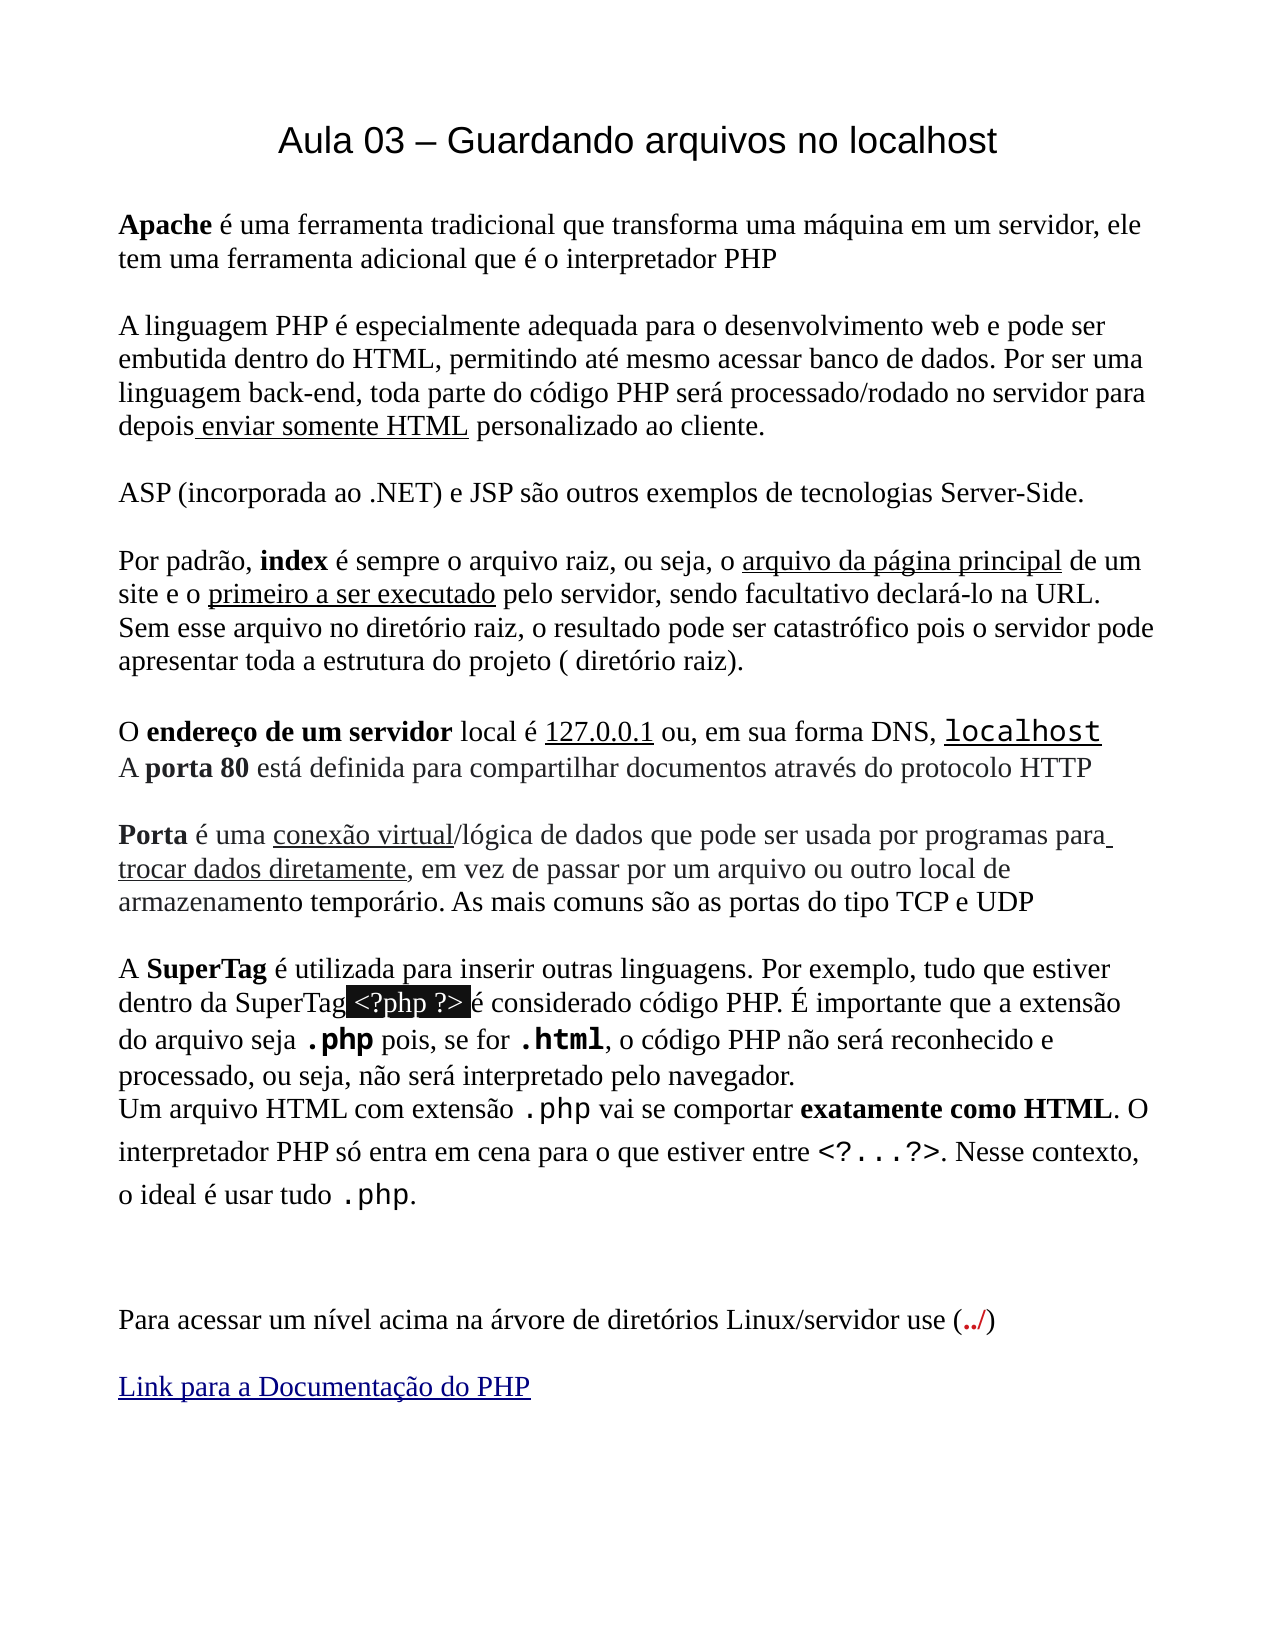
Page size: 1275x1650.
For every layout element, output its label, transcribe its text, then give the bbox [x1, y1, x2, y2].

text Apache é uma ferramenta tradicional que transforma uma máquina em um servidor, ele tem uma ferramenta adicional que é o interpretador PHP [118, 207, 1157, 274]
text Para acessar um nível acima na árvore de diretórios Linux/servidor use (../) [118, 1302, 1157, 1336]
text A linguagem PHP é especialmente adequada para o desenvolvimento web e pode ser embutida dentro do HTML, permitindo até mesmo acessar banco de dados. Por ser uma linguagem back-end, toda parte do código PHP será processado/rodado no servidor para depois enviar somente HTML personalizado ao cliente. [118, 308, 1157, 442]
text Por padrão, index é sempre o arquivo raiz, ou seja, o arquivo da página principal de um site e o primeiro a ser executado pelo servidor, sendo facultativo declará-lo na URL. Sem esse arquivo no diretório raiz, o resultado pode ser catastrófico pois o servidor pode apresentar toda a estrutura do projeto ( diretório raiz). [118, 543, 1157, 677]
text Porta é uma conexão virtual/lógica de dados que pode ser usada por programas para trocar dados diretamente, em vez de passar por um arquivo ou outro local de armazenamento temporário. As mais comuns são as portas do tipo TCP e UDP [118, 817, 1157, 918]
text O endereço de um servidor local é 127.0.0.1 ou, em sua forma DNS, localhost [118, 710, 1157, 750]
text A SuperTag é utilizada para inserir outras linguagens. Por exemplo, tudo que estiver dentro da SuperTag <?php ?> é considerado código PHP. É importante que a extensão do arquivo seja .php pois, se for .html, o código PHP não será reconhecido e processado, ou seja, não será interpretado pelo navegador. [118, 951, 1157, 1092]
text Um arquivo HTML com extensão .php vai se comportar exatamente como HTML. O interpretador PHP só entra em cena para o que estiver entre <?...?>. Nesse contexto, o ideal é usar tudo .php. [118, 1092, 1157, 1213]
text A porta 80 está definida para compartilhar documentos através do protocolo HTTP [118, 750, 1157, 784]
subtitle Aula 03 – Guardando arquivos no localhost [118, 118, 1157, 161]
text ASP (incorporada ao .NET) e JSP são outros exemplos de tecnologias Server-Side. [118, 476, 1157, 509]
text Link para a Documentação do PHP [118, 1369, 1157, 1403]
